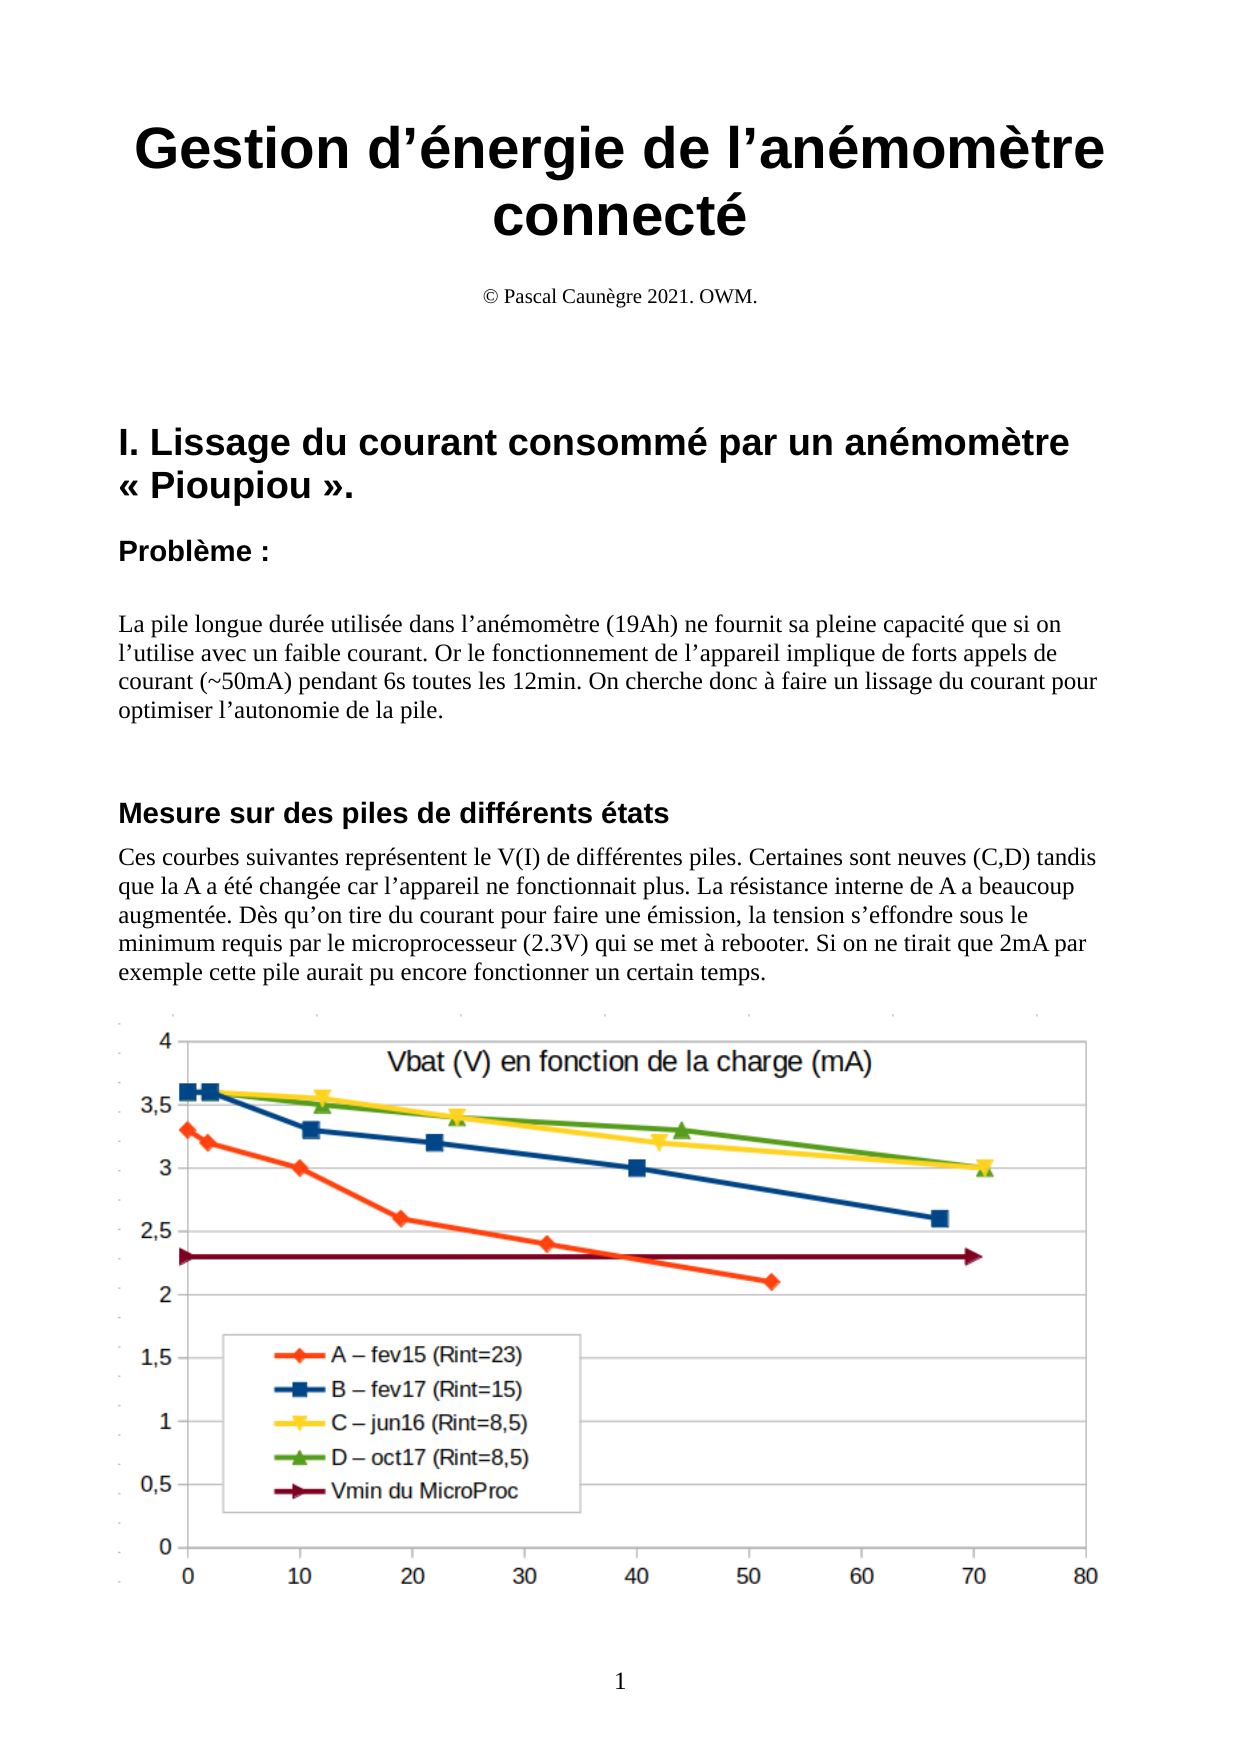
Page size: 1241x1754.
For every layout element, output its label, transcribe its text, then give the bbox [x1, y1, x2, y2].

subtitle I. Lissage du courant consommé par un anémomètre « Pioupiou ». [118, 419, 1122, 507]
subtitle Mesure sur des piles de différents états [118, 796, 1122, 830]
subtitle Problème : [118, 534, 1122, 568]
picture [118, 1014, 1123, 1600]
text Ces courbes suivantes représentent le V(I) de différentes piles. Certaines sont neuves (C,D) tandis que la A a été changée car l’appareil ne fonctionnait plus. La résistance interne de A a beaucoup augmentée. Dès qu’on tire du courant pour faire une émission, la tension s’effondre sous le minimum requis par le microprocesseur (2.3V) qui se met à rebooter. Si on ne tirait que 2mA par exemple cette pile aurait pu encore fonctionner un certain temps. [118, 842, 1122, 986]
text © Pascal Caunègre 2021. OWM. [118, 284, 1122, 308]
title Gestion d’énergie de l’anémomètre connecté [118, 113, 1122, 248]
text La pile longue durée utilisée dans l’anémomètre (19Ah) ne fournit sa pleine capacité que si on l’utilise avec un faible courant. Or le fonctionnement de l’appareil implique de forts appels de courant (~50mA) pendant 6s toutes les 12min. On cherche donc à faire un lissage du courant pour optimiser l’autonomie de la pile. [118, 609, 1122, 724]
